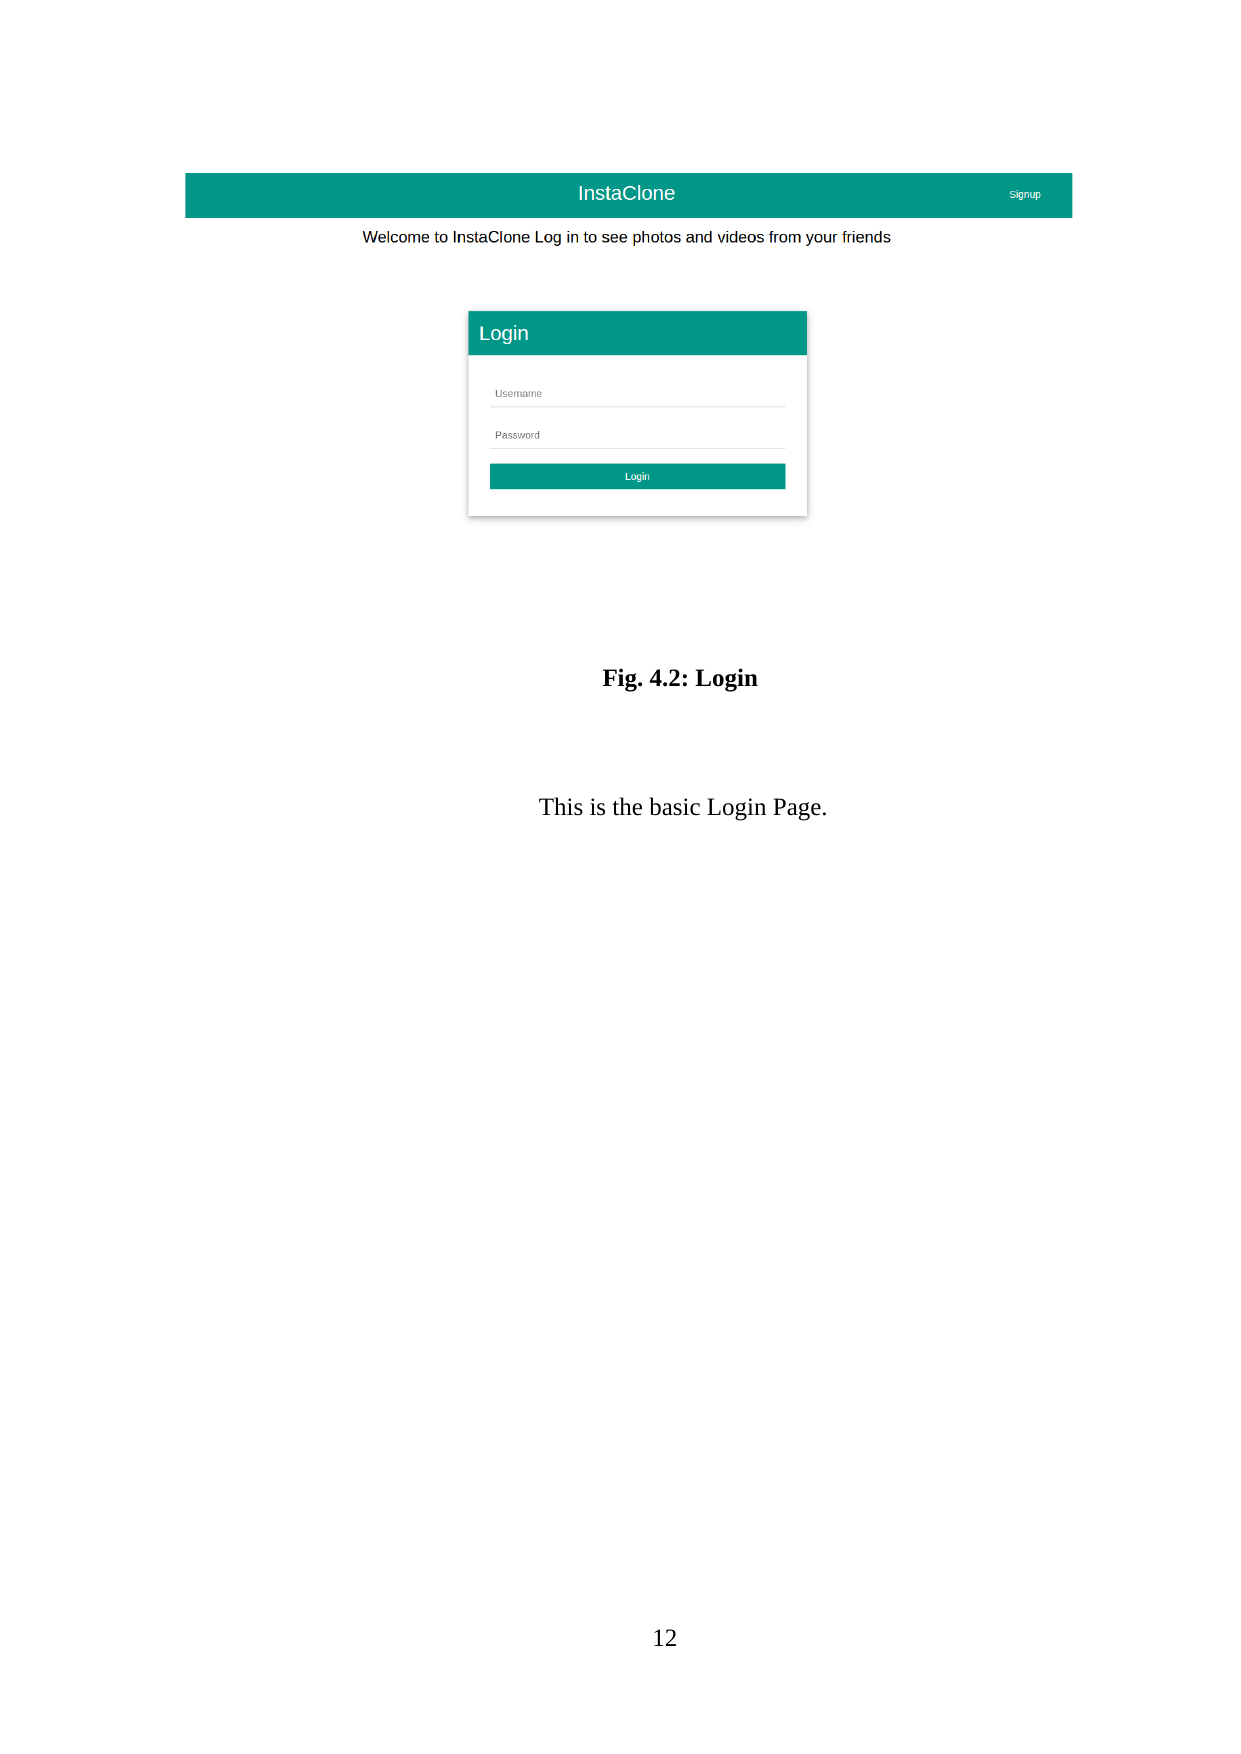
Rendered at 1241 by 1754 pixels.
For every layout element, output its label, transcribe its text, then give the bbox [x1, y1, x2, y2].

text Fig. 4.2: Login [244, 565, 1122, 691]
text This is the basic Login Page. [244, 792, 1122, 821]
picture [185, 173, 1073, 634]
